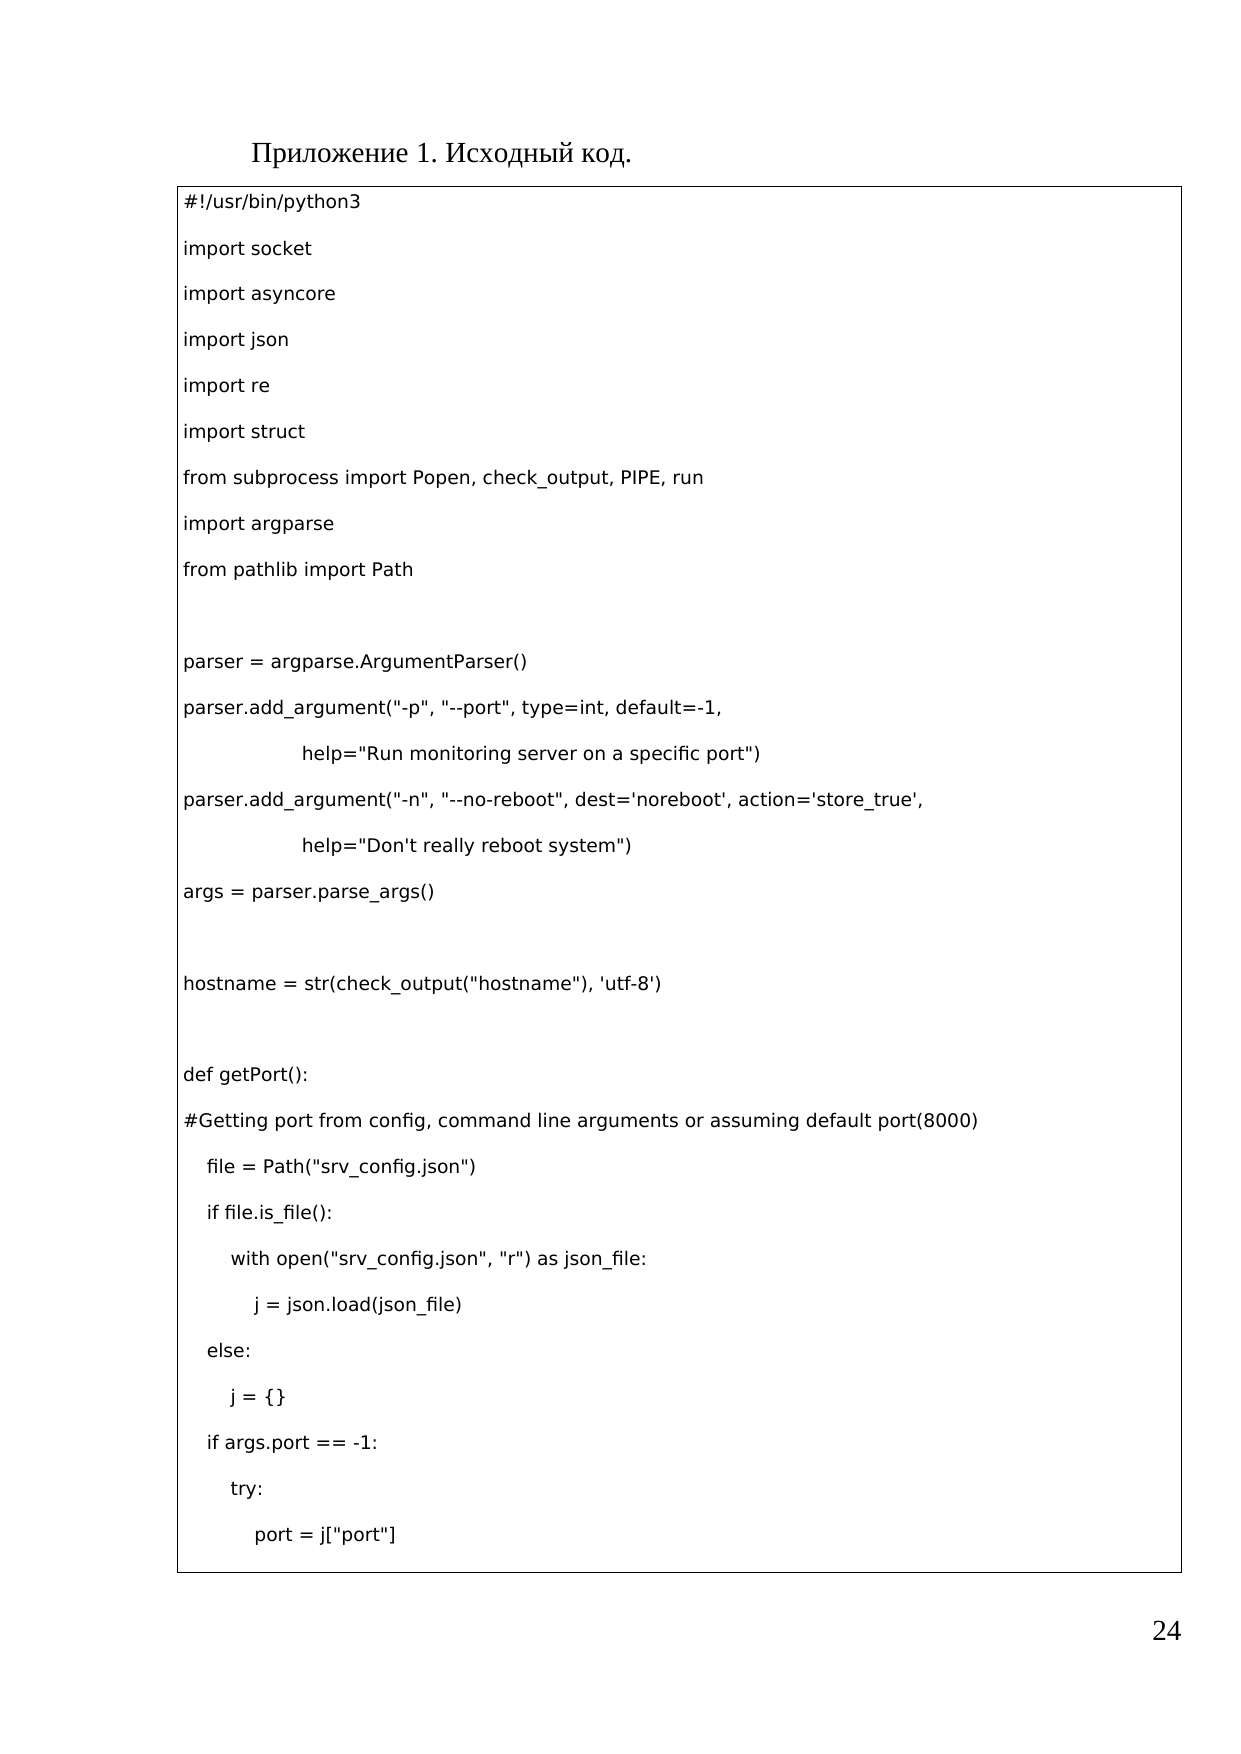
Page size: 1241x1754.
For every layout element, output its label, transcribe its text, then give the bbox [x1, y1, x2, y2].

table_header #!/usr/bin/python3 import socket import asyncore import json import re import struct from subprocess import Popen, check_output, PIPE, run import argparse from pathlib import Path parser = argparse.ArgumentParser() parser.add_argument("-p", "--port", type=int, default=-1, help="Run monitoring server on a specific port") parser.add_argument("-n", "--no-reboot", dest='noreboot', action='store_true', help="Don't really reboot system") args = parser.parse_args() hostname = str(check_output("hostname"), 'utf-8') def getPort(): #Getting port from config, command line arguments or assuming default port(8000) file = Path("srv_config.json") if file.is_file(): with open("srv_config.json", "r") as json_file: j = json.load(json_file) else: j = {} if args.port == -1: try: port = j["port"] [178, 187, 1181, 1572]
text Приложение 1. Исходный код. [177, 135, 1181, 169]
